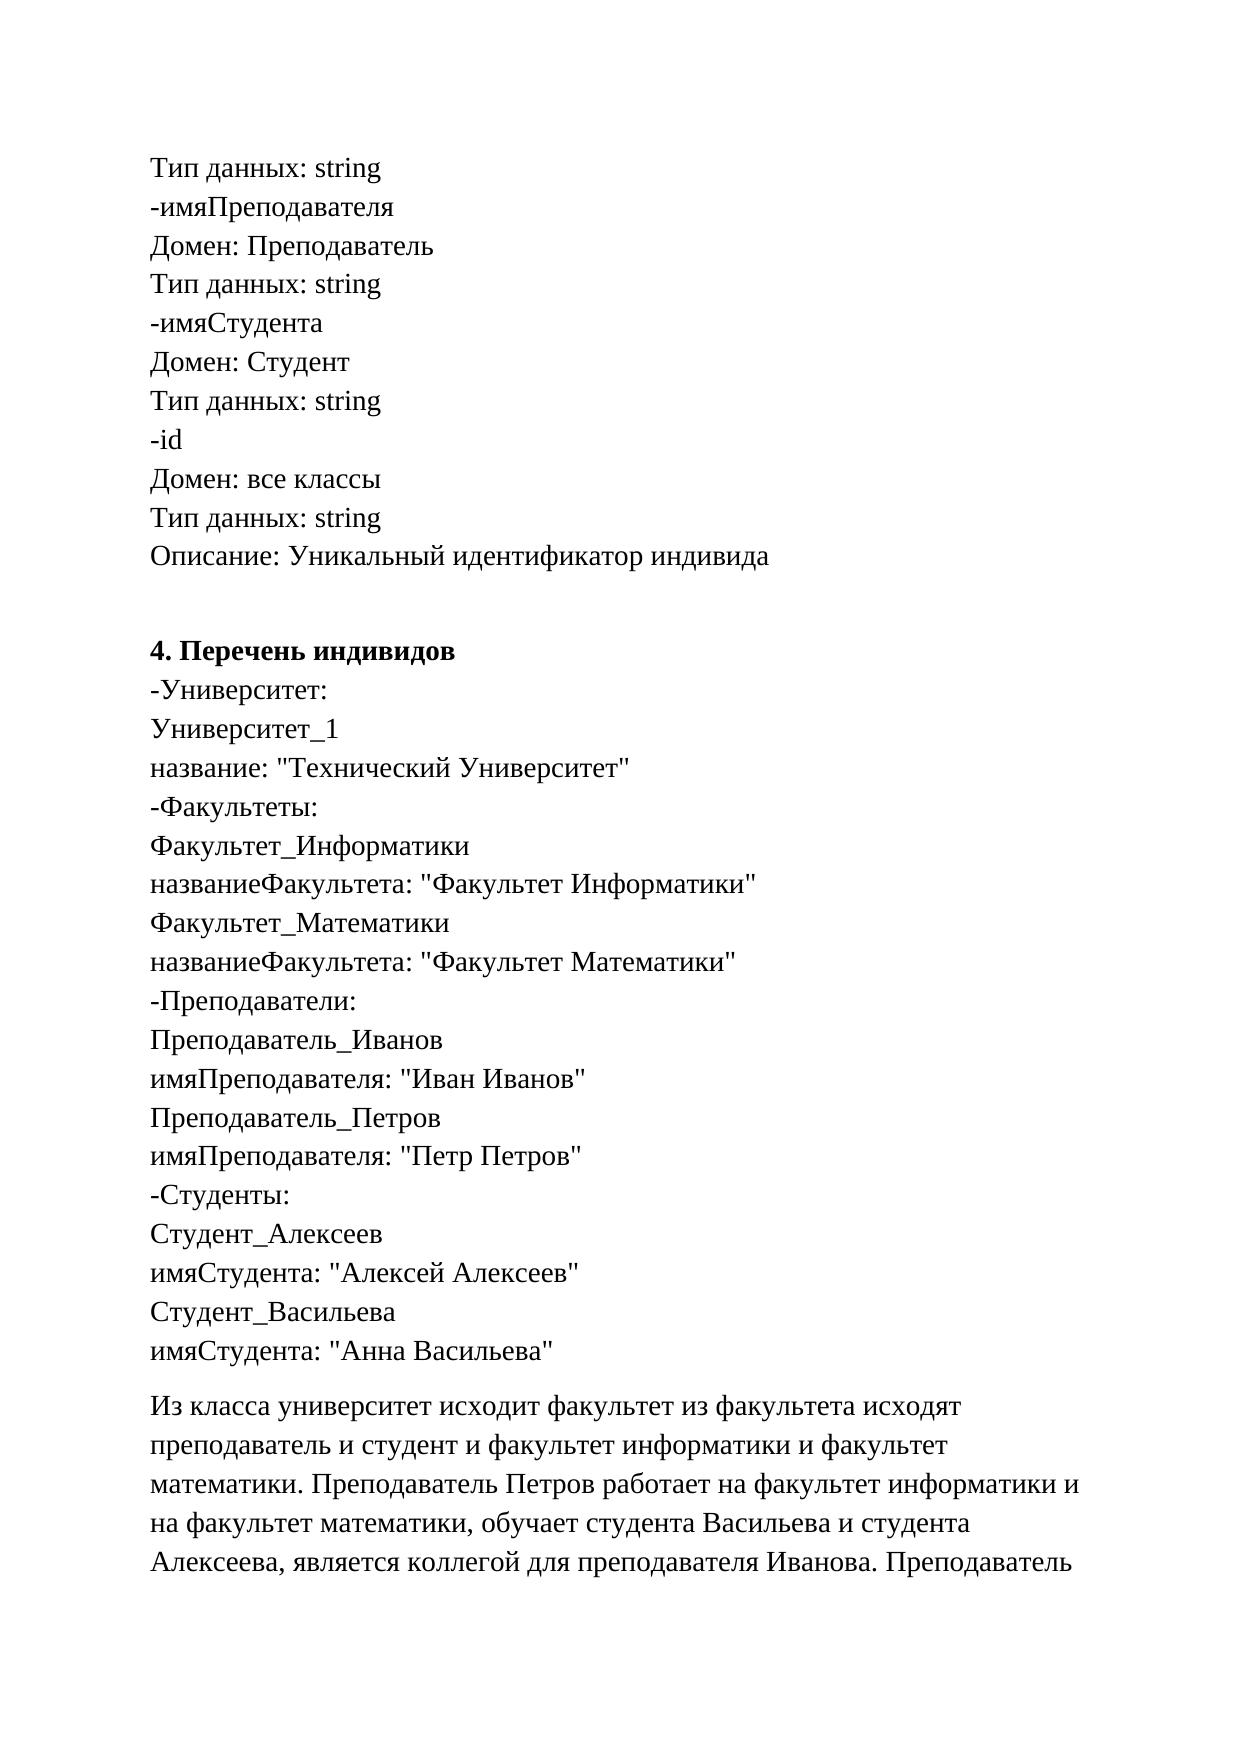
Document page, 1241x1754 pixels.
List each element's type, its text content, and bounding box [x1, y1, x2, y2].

text Тип данных: string -имяПреподавателя Домен: Преподаватель Тип данных: string -имяСтудента Домен: Студент Тип данных: string -id Домен: все классы Тип данных: string Описание: Уникальный идентификатор индивида [150, 150, 1090, 572]
text 4. Перечень индивидов -Университет: Университет_1 название: "Технический Университет" -Факультеты: Факультет_Информатики названиеФакультета: "Факультет Информатики" Факультет_Математики названиеФакультета: "Факультет Математики" -Преподаватели: Преподаватель_Иванов имяПреподавателя: "Иван Иванов" Преподаватель_Петров имяПреподавателя: "Петр Петров" -Студенты: Студент_Алексеев имяСтудента: "Алексей Алексеев" Студент_Васильева имяСтудента: "Анна Васильева" [150, 594, 1090, 1366]
text Из класса университет исходит факультет из факультета исходят преподаватель и студент и факультет информатики и факультет математики. Преподаватель Петров работает на факультет информатики и на факультет математики, обучает студента Васильева и студента Алексеева, является коллегой для преподавателя Иванова. Преподаватель [150, 1388, 1090, 1577]
